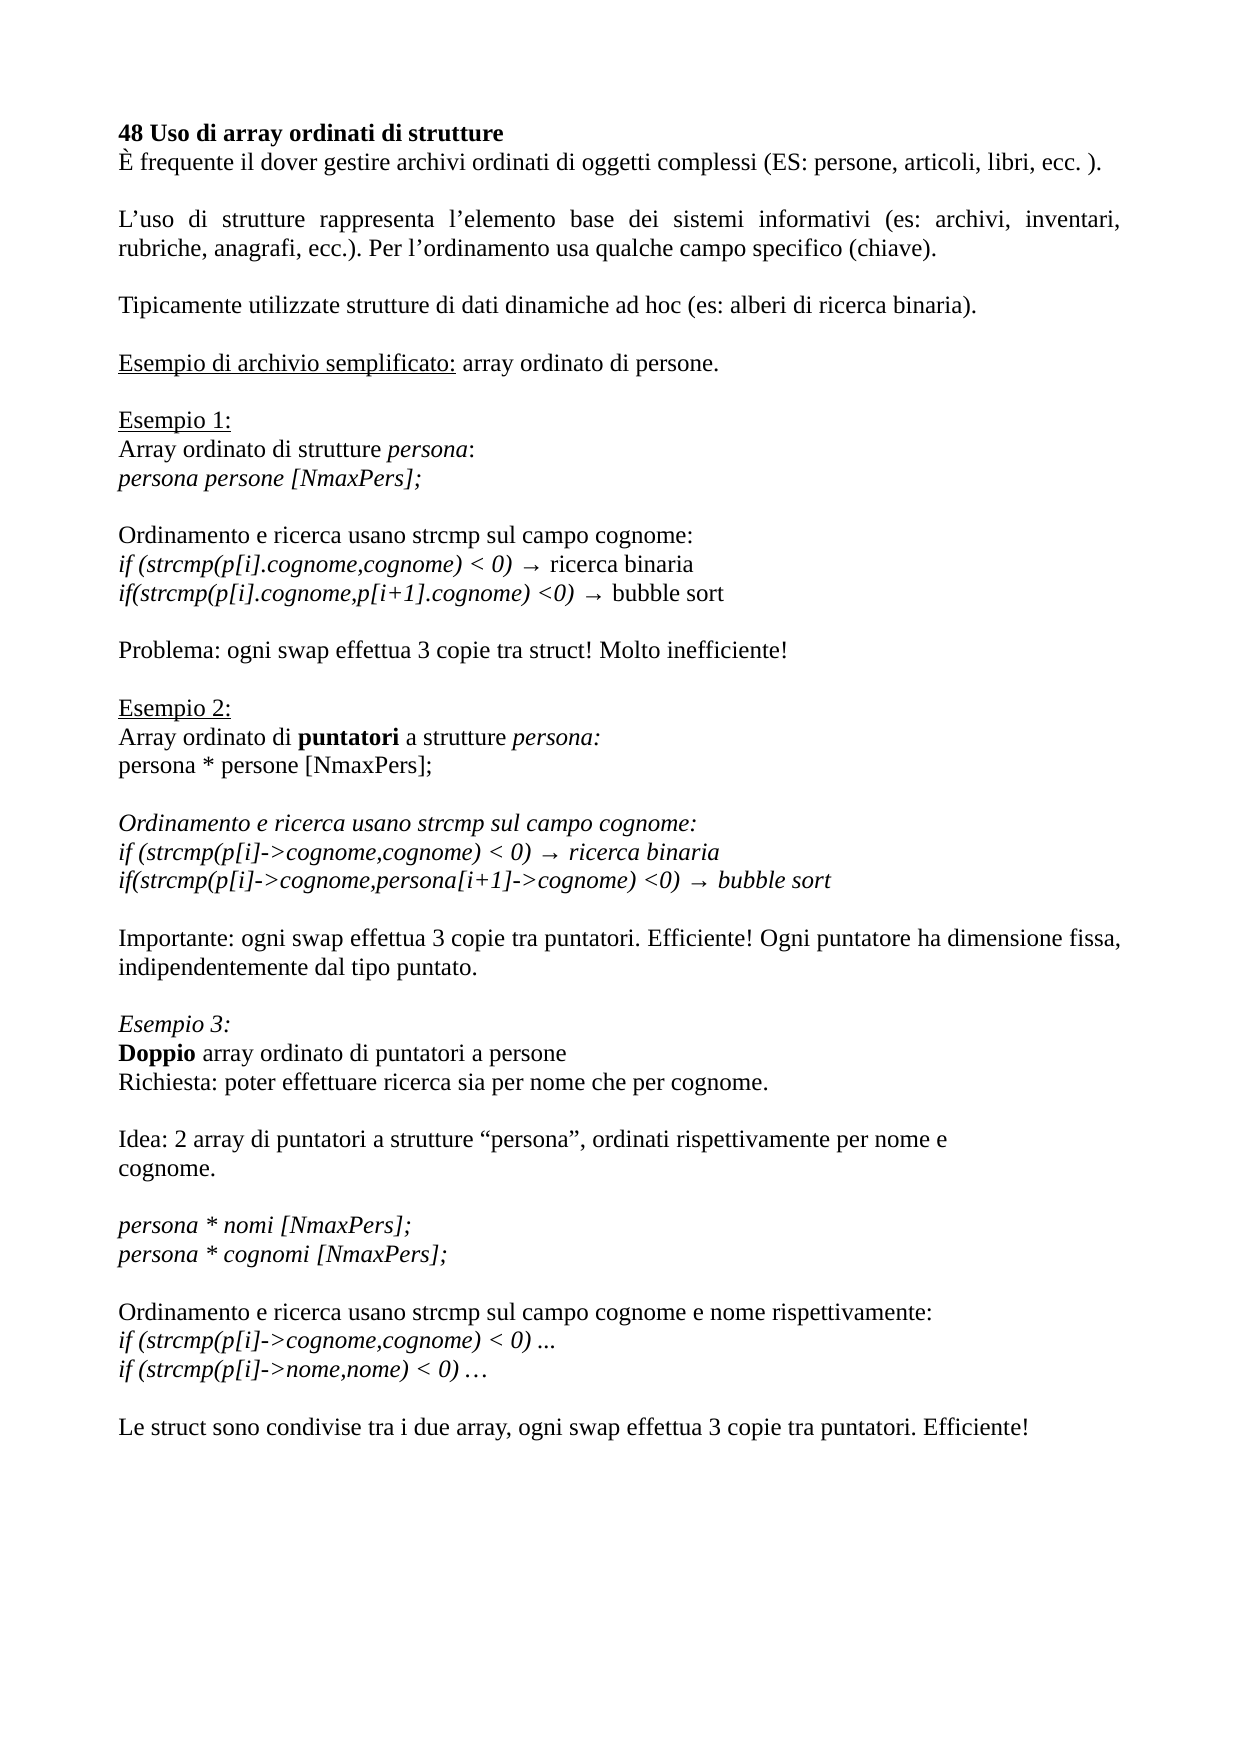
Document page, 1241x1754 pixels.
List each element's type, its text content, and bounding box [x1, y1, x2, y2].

text persona * nomi [NmaxPers]; [118, 1211, 1122, 1239]
text Le struct sono condivise tra i due array, ogni swap effettua 3 copie tra puntatori. Efficiente! [118, 1412, 1122, 1441]
text Esempio 1: [118, 406, 1122, 434]
text Tipicamente utilizzate strutture di dati dinamiche ad hoc (es: alberi di ricerca binaria). [118, 291, 1122, 319]
text persona * cognomi [NmaxPers]; [118, 1239, 1122, 1268]
text Array ordinato di strutture persona: [118, 434, 1122, 463]
text Richiesta: poter effettuare ricerca sia per nome che per cognome. [118, 1067, 1122, 1096]
text 48 Uso di array ordinati di strutture [118, 118, 1122, 147]
text if (strcmp(p[i]->cognome,cognome) < 0) ... [118, 1326, 1122, 1354]
text Ordinamento e ricerca usano strcmp sul campo cognome e nome rispettivamente: [118, 1297, 1122, 1326]
text Esempio di archivio semplificato: array ordinato di persone. [118, 348, 1122, 377]
text Array ordinato di puntatori a strutture persona: [118, 722, 1122, 751]
text if(strcmp(p[i]->cognome,persona[i+1]->cognome) <0) → bubble sort [118, 866, 1122, 894]
text if(strcmp(p[i].cognome,p[i+1].cognome) <0) → bubble sort [118, 578, 1122, 607]
text È frequente il dover gestire archivi ordinati di oggetti complessi (ES: persone, articoli, libri, ecc. ). [118, 147, 1122, 176]
text if (strcmp(p[i]->nome,nome) < 0) … [118, 1354, 1122, 1383]
text cognome. [118, 1153, 1122, 1182]
text persona * persone [NmaxPers]; [118, 751, 1122, 779]
text Esempio 2: [118, 693, 1122, 722]
text Idea: 2 array di puntatori a strutture “persona”, ordinati rispettivamente per nome e [118, 1124, 1122, 1153]
text Importante: ogni swap effettua 3 copie tra puntatori. Efficiente! Ogni puntatore ha dimensione fissa, indipendentemente dal tipo puntato. [118, 923, 1122, 981]
text Problema: ogni swap effettua 3 copie tra struct! Molto inefficiente! [118, 636, 1122, 664]
text if (strcmp(p[i].cognome,cognome) < 0) → ricerca binaria [118, 549, 1122, 578]
text L’uso di strutture rappresenta l’elemento base dei sistemi informativi (es: archivi, inventari, rubriche, anagrafi, ecc.). Per l’ordinamento usa qualche campo specifico (chiave). [118, 204, 1122, 262]
text Esempio 3: [118, 1009, 1122, 1038]
text Ordinamento e ricerca usano strcmp sul campo cognome: [118, 521, 1122, 549]
text persona persone [NmaxPers]; [118, 463, 1122, 492]
text Ordinamento e ricerca usano strcmp sul campo cognome: [118, 808, 1122, 837]
text if (strcmp(p[i]->cognome,cognome) < 0) → ricerca binaria [118, 837, 1122, 866]
text Doppio array ordinato di puntatori a persone [118, 1038, 1122, 1067]
